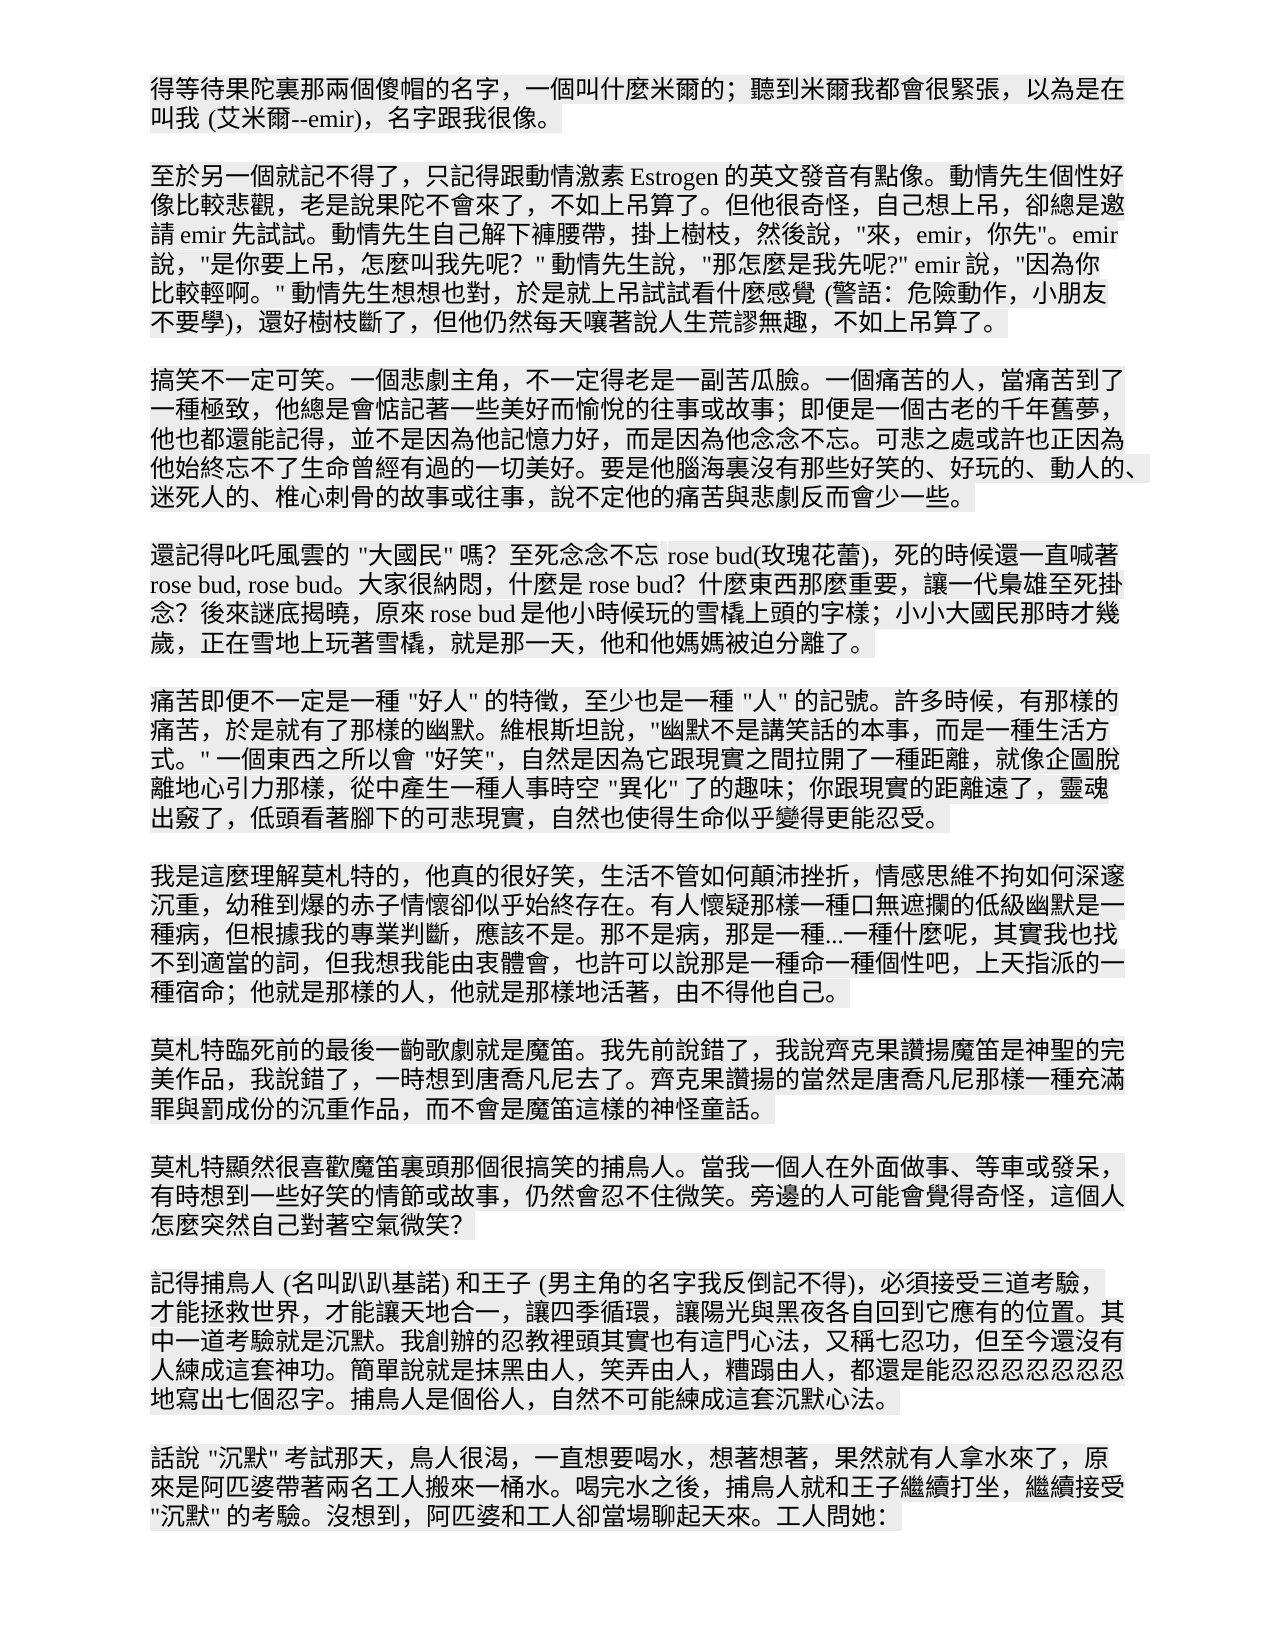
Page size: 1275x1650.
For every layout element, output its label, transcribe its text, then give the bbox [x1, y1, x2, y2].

text 身邊有人常懷疑我轉述世界名著的真實性。真的是那樣嗎？人家世界文學大師會那樣低級地寫東西嗎？"等待果陀" 何等名著，會出現什麼 "自己講笑話自己笑到尿褲子" 的情節嗎？ 基本上，我的轉述應該都是真的，但你知道，轉述這東西就跟翻譯詩一樣，難免加油添醋；有時是故意瞎掰，例如我敢保證等待果陀裏絕對沒有 "口吃患者買汽水" 的笑話；有時則是記憶難免有誤，畢竟自從大學畢業後，我就幾乎不再閱讀這些所謂 "閒書"，而全在學術書堆裏打滾了。這些閒書，大部份是在國中和國小階段讀的，另一部份是在念大學時。直到最近一兩年，因為每周甚至每天大量時間都在等車、坐車，零碎時間很多，才有一點機會重新複習這些閒書。 總之，如果你是在寫論文或寫一些正經八百的文章，千萬別從我的轉述中直接取用，因為你很可能會以為等待果陀裏頭真的有 "口吃患者買汽水" 的笑話。至於劇中那兩位主角是不是真的自己講笑話自己笑到尿褲子，其實我也不確定；加油添醋久了，有時連自己也搞不清哪個故事才是原版，哪個是我的改編。 我常講故事，做為一種自慰，我是說自己安慰自己；因為沒有聽眾，只能講給自己聽。有時痛苦一來，每天得給自己在心裏頭講上十幾個故事。 身邊有人也經常納悶，我的記憶力怎麼那麼好？怎麼可能記得三、四十年前讀過的書，記得那麼多的故事、情節與人物？其實我 "宛如影印機一般" 的記憶力，早在念完小學之後，就被所謂教育給摧殘得支離破碎了。我並不是記憶力好，而是念念不忘。如果你心裏總是惦記著某個人物情節影像聲音，無時無刻縈繞心頭揮之不去，你還會忘記嗎？你會忘記楊過嗎？你會忘記令狐沖嗎？你會忘記包法利夫人嗎？你會忘記浮士德嗎？你會忘記安魂曲嗎？你會忘記地下社會裏新娘飛起來、朝井底丟花的那一幕嗎？你會忘記她的傻帽新郎溺水而亡被鬼新娘所救的那一幕嗎？ 當然，你不可能記住所有細節。有時之所以還記得，也許是因為某種原因。例如我約略記得等待果陀裏那兩個傻帽的名字，一個叫什麼米爾的；聽到米爾我都會很緊張，以為是在叫我 (艾米爾--emir)，名字跟我很像。 至於另一個就記不得了，只記得跟動情激素Estrogen的英文發音有點像。動情先生個性好像比較悲觀，老是說果陀不會來了，不如上吊算了。但他很奇怪，自己想上吊，卻總是邀請emir先試試。動情先生自己解下褲腰帶，掛上樹枝，然後說，"來，emir，你先"。emir說，"是你要上吊，怎麼叫我先呢？" 動情先生說，"那怎麼是我先呢?" emir說，"因為你比較輕啊。" 動情先生想想也對，於是就上吊試試看什麼感覺 (警語：危險動作，小朋友不要學)，還好樹枝斷了，但他仍然每天嚷著說人生荒謬無趣，不如上吊算了。 搞笑不一定可笑。一個悲劇主角，不一定得老是一副苦瓜臉。一個痛苦的人，當痛苦到了一種極致，他總是會惦記著一些美好而愉悅的往事或故事；即便是一個古老的千年舊夢，他也都還能記得，並不是因為他記憶力好，而是因為他念念不忘。可悲之處或許也正因為他始終忘不了生命曾經有過的一切美好。要是他腦海裏沒有那些好笑的、好玩的、動人的、迷死人的、椎心刺骨的故事或往事，說不定他的痛苦與悲劇反而會少一些。 還記得叱吒風雲的 "大國民" 嗎？至死念念不忘 rose bud(玫瑰花蕾)，死的時候還一直喊著rose bud, rose bud。大家很納悶，什麼是rose bud？什麼東西那麼重要，讓一代梟雄至死掛念？後來謎底揭曉，原來rose bud是他小時候玩的雪橇上頭的字樣；小小大國民那時才幾歲，正在雪地上玩著雪橇，就是那一天，他和他媽媽被迫分離了。 痛苦即便不一定是一種 "好人" 的特徵，至少也是一種 "人" 的記號。許多時候，有那樣的痛苦，於是就有了那樣的幽默。維根斯坦說，"幽默不是講笑話的本事，而是一種生活方式。" 一個東西之所以會 "好笑"，自然是因為它跟現實之間拉開了一種距離，就像企圖脫離地心引力那樣，從中產生一種人事時空 "異化" 了的趣味；你跟現實的距離遠了，靈魂出竅了，低頭看著腳下的可悲現實，自然也使得生命似乎變得更能忍受。 我是這麼理解莫札特的，他真的很好笑，生活不管如何顛沛挫折，情感思維不拘如何深邃沉重，幼稚到爆的赤子情懷卻似乎始終存在。有人懷疑那樣一種口無遮攔的低級幽默是一種病，但根據我的專業判斷，應該不是。那不是病，那是一種...一種什麼呢，其實我也找不到適當的詞，但我想我能由衷體會，也許可以說那是一種命一種個性吧，上天指派的一種宿命；他就是那樣的人，他就是那樣地活著，由不得他自己。 莫札特臨死前的最後一齣歌劇就是魔笛。我先前說錯了，我說齊克果讚揚魔笛是神聖的完美作品，我說錯了，一時想到唐喬凡尼去了。齊克果讚揚的當然是唐喬凡尼那樣一種充滿罪與罰成份的沉重作品，而不會是魔笛這樣的神怪童話。 莫札特顯然很喜歡魔笛裏頭那個很搞笑的捕鳥人。當我一個人在外面做事、等車或發呆，有時想到一些好笑的情節或故事，仍然會忍不住微笑。旁邊的人可能會覺得奇怪，這個人怎麼突然自己對著空氣微笑？ 記得捕鳥人 (名叫趴趴基諾) 和王子 (男主角的名字我反倒記不得)，必須接受三道考驗，才能拯救世界，才能讓天地合一，讓四季循環，讓陽光與黑夜各自回到它應有的位置。其中一道考驗就是沉默。我創辦的忍教裡頭其實也有這門心法，又稱七忍功，但至今還沒有人練成這套神功。簡單說就是抹黑由人，笑弄由人，糟蹋由人，都還是能忍忍忍忍忍忍忍地寫出七個忍字。捕鳥人是個俗人，自然不可能練成這套沉默心法。 話說 "沉默" 考試那天，鳥人很渴，一直想要喝水，想著想著，果然就有人拿水來了，原來是阿匹婆帶著兩名工人搬來一桶水。喝完水之後，捕鳥人就和王子繼續打坐，繼續接受 "沉默" 的考驗。沒想到，阿匹婆和工人卻當場聊起天來。工人問她： "請問妳今年幾歲啦？" 阿匹婆害羞地說："倫家剛滿18啦。" "有男朋友嗎？" "唉呀，怎麼這樣問啦，問得好直接哦"。 "現在時代開明，觀念進步，有什麼好害羞?" "有啦。有一個啦。" "是哪位幸運兒能當妳的男捧油啊?" "倫家的男朋友是個捕鳥人啦，整天抓小鳥，一次可以抓三隻五隻，很厲害喔。" "真是令人羨慕的奇男子。那他叫什麼名字呢？" "他叫做趴趴基諾，倫家我白天都叫他小諾諾，晚上就叫他小基基。" "那小基基現在人呢？" "唉唷，怎麼明知故問啦？小基基就在你眼前啦，就是在打坐練神功的那個帥哥啊，他就是倫家的男朋友啦。" 捕鳥人表面上靜坐練功，其實一直偷聽阿匹婆瞎掰，越聽越凍未條，於是就整個爆發了，忍不住開罵說： "我說這位阿嬤啊，妳講話嘛卡差不多咧，妳的歲數，做我的阿嬤的阿嬤都還有剩，我怎麼會是妳的男捧油？" 話一說完，阿匹婆和工人突然全都消失了，天邊傳來天神的一聲嘆息。"沉默" 這項考試沒通過，世界沒得拯救了。 還好，後來天神有給他補考的機會。情節十分複雜，我就不轉述了。總之，後來阿匹婆在捕鳥人接受沉默補考時又再度現身。因為捕鳥人嘴裡沈默，心裡並不沈默，心裡嘀咕著："媽的，拯救什麼世界，吃飽太閒是嗎？世界沉淪干咱們鳥事啊。這種日子真的很悶，雖然考試有免費美食吃到飽，但光有美食而沒有美女，人生何歡？" 心裏念頭一浮現，"美女" 果然來了，又是阿匹婆！ 而且這回更可怕，竟然當場強迫鳥人一定要娶她為妻，一哭二鬧三幾乎要上吊。但是鳥人這回學乖了，不出聲就是不出聲。最後，被逼到沒處可退時，只好默默點頭同意娶阿匹婆為妻。沒想到，才剛點頭，阿匹婆竟然化成一縷青煙，定睛一看，青煙裏頭有個美少女，原來是天神命令美少女裝扮成嚇死人的阿匹婆，藉以考驗捕鳥人。 後來，我記得捕鳥人和這位真命天女，一同參與了拯救世界的偉大工作。憑藉的是什麼呢？憑一支魔笛，從魔笛中可以吹出讓百獸馴服、讓怒海平息、讓枯石垂淚的動人音樂，從此陰暗退散，天地日夜重新恢復了秩序。 以上是我的轉述，故事基本上都是真的，不過枝節大多是我自己瞎掰。其實，魔笛的原始故事也不是莫札特的原創，他也是從某個詩人的詩歌自行加油添醋。 我想我能理解莫札特。我總是在他的一些 "低級幽默" 中能感受到他一種難以言喻的悲劇和痛苦。如果沒有那樣一種痛苦，何來音樂？何需音樂？如果沒有那樣一種痛苦，大概也不會有那樣一些粗鄙搞笑。生命美好，但依然可悲，特別是所謂天才，也許更是一番無從言說、難以名狀的痛苦。這樣的痛苦與可悲之深沉，並非來自它的規模之巨大，而是來自於它 "一個人，沒有同類" 的獨特性。 我從伍迪艾倫的身上，常能感受到他的一種極為 "政治不正確" 的想法，那就是，我覺得他似乎認為天才不應該以一般世俗道德來評價，天才有他自身的道德體系。 我知道這樣的想法聽起來很刺耳，很不正確，但其實我是十分認同的。當然，重點是：誰是天才？誰不是？誰說了算？不管怎麼樣，即便是完全把人類的智能與才華徹底看扁看輕看淡、非常 "宗教" 的維根斯坦都不否認在你我之中確實存在著一些極為特殊的天才。與其說天才是某種技藝的極致表現，不如說他其實就是一種生命的特殊形式，他有他自己的存活方式，有他自己的世界。 你當然還是可以評價他，但你首先必須能夠聰明到足以理解他，進入他所屬的世界，然後你才有可能以他的世界所屬的標準來評價他，而不是套用世俗規範。就好像你只能以大海的標準來評價屬於大海的生物，你只能以屬於天空的標準來評價屬於天空的物種，你不能批評他怎麼不在地面上匍匐前進，你也不能嘲笑他怎麼不吃草，因為他不是以那樣的方式活著；對你來說是美食，對他來說卻很可能一點意義也沒有，甚至逃之唯恐不及。 天才的世界之所以應該如此另眼相看，並非因其崇高，而是因其獨特。"王爾德說，我可以抵抗一切，除了誘惑。" 哪隻魚能抵抗來自大海的誘惑？哪隻鳥不嚮往著天空？ 我常覺得，天才還有個特徵，可以用一個大寫的英文字來形容：MUST！有句俗話說："非不為也，實不能也。" 天才往往很怪，人家往東他往西，人家上山他下海，人家向上提昇他卻努力沉淪，但這並不是因為他不肯這樣不肯那樣，而是就算他肯，他也做不到，因為他受制於一種彷彿上天命定的MUST，他非得這樣那樣不可，不是他能做主，就像一條魚不可能走斑馬線一樣，他不可能違逆他的基因宿命。就算他肯，他也做不到。 正因為這樣一種獨特性，讓他比一般凡夫俗子更能輕易掌握某種技藝才華，因為那套才華原本就刻印在他的血液基因裏，原本就屬於他的世界。莫札特說，他並不是在創作，他只是把腦海裏已經存在的音符寫下來。但我們一般人卻絞盡腦汁，硬是要想出個什麼靈感。這就好比說人再怎麼學游泳，都不可能游得比任何一隻小魚好，因為游泳原本就屬於魚的世界的一種生存方式。 這其實也說明了，為何天才總是如此看輕看淡看扁甚至毫不珍惜自身驚人的才華，就好像魚不可能看重游泳一樣，就算游得再好的魚，也不會因此得意洋洋。從這裏你也能看出天才與蠢才的基本差異。一個人，如果得意洋洋於某一種本事或所謂才華或什麼智商或什麼成就，那其實也恰恰意味著這就是個典型的蠢才。 通常來講，越是低能者，往往也越是得意非凡；所謂器小易盈，彷彿懂得某種知識或技術或才華或人為的智商測驗考了幾分很厲害似的。許多時候，根本連才華也稱不上，不過只是當個官，當個教授，當個院長，出國比賽得了什麼獎，或是成為研究生什麼的，蠢才們的嘴臉馬上就會完全變了個樣，不堪入目。我認識很多這種人，俯拾皆是。 相反地，你看那些真正的天才，他們不但不會為其所謂才華而有一絲得意傲慢，而且往往看輕看淡看扁，甚且從中感到一種痛苦與無奈，因為那些所謂才華不是他選擇的，而是才華選擇了他，他得服從於生命中這樣一個大寫的MUST！ 我很不喜歡使用天才一詞，因為這辭彙已經被污染扭曲成另外一種帶有虛榮與驕傲的意涵。但是，天才怎麼可能得意，怎麼可能傲慢呢？低能的蠢蛋才會得意洋洋，甚至自我滿意度破表。 這種蠢蛋市面上多得是，醫界學界特別多，放眼皆是，例如那位好像根本不知道自己在幹什麼的柯大帥便是典型一例。我不難想像天才的痛苦、自貶甚至自暴自棄，倒是很難想像，當一個人的智能與見識如此拙劣到嚇死人的地步，怎麼會一點點病識感也沒有？我就算再怎麼笨，肯定也都能大約知道自己笨到什麼程度；就好像一個醜八怪，怎麼可能會以為自己美如天仙或潘安再世？這意味著，某些人，愚蠢程度之深，其實是深不見底的，以致於讓他根本看不見自己嚇死人的愚蠢與低能。不信，請看： https://goo.gl/2mCM85 (真的很難想像這個社會究竟怎麼了？忍耐力竟然如此之高，似乎只要顏色對了，一切便都可忍耐；再怎麼低能惡搞瞎搞也沒關係，再怎麼道德敗壞無恥下流栽贓做假抹黑捏造自導自演嫁禍對手，統統都沒關係；低能沒關係，敗德沒關係，唯一有關係的就是你必須綠油油才行。題外話。) 人的自覺或病識感，其實也恰恰反映了一種深度。劍橋曾經有個哲學研究生，很聰明，但是很奇怪，就在他即將完成博士學位之際，突然說他不想交論文了。老師和同學都覺得很奇怪，問他為什麼呢？他說，"因為我覺得自己寫的東西沒有價值，沒有什麼原創性。" 羅素把這事情告訴維根斯，維根斯坦聽了很感動，他說，"光憑他這句話，劍橋就應該頒給他一個博士學位。" 天才如果聽起來很刺耳，也許換個詞也一樣。天才在我看來就是一些很像人的 "人"，生命氣息很強，活在自己所屬的世界，只問一己，不問眾生；自己沿著自己的軌道轉，不離不棄，不折不從。他們較少虛榮，因為生命裏頭有個大寫的 "MUST" 自然會迫使他活出自己的模樣，就像梭羅說的，"如果有人沒有跟著大家齊步走，那也許是因為他聽到不一樣的鼓聲"。如果有人不在地上走，而在空中飛，水裏游，那也許是因為天空、大海才是他的家。 P.S.： 1. 關於安魂曲，底下這些曲調，也許就是純粹莫札特生前所寫，而沒有其他人的添加補齊。 https://www.youtube.com/watch?v=Mr31v7wWkE8 2. 我想查魔笛裏的一段詞："In diesen heil gen Ha ! len kennt man die Ra che nicht..." (誰都應寬恕敵人，不喜歡此一教義者，不配當 "人"。) 結果看到空中大學的網站： http://goo.gl/5hQVVO 竟然看到這樣一段話："那時代的人，對莫札特的一些言詞與作風無法茍同，對他的音樂也只是欣賞，但莫札特死後有知的話應可安息，因為我們己經從他的作品中洞澈真情。" 我看了有點感冒，因為後面那兩句是我寫的，而且寫過很多次。比方說，十八年前寫 Alan Turing的一篇文章叫 "危險的實驗"，裏頭就是這麼寫的。當然，你很難對兩個句子或某種表達方式宣稱所有權。我不敢說這一定是抄襲，也許真的是巧合。 我的文章經常被冒用，被剪貼抄襲，或是大量被剽竊想法，甚至整篇文章改掉作者名字直接拿去賣。每次想到這些事，就覺得很痛苦，很想把網路上所有我的文字全部刪除。我並不覺得這些文字或想法有什麼價值，但它畢竟是我的，就像自己的小孩再笨再壞也還是自己的小孩。 特別是當它被一些所謂有頭有臉的學界醫界或文化界的混蛋們給偷竊拿去使用，佔為己有之後，人們說不定會以為是我去剽竊這些混蛋的想法或文章。 台灣人，或華人也許都差不多，好像很喜歡抄襲，很喜歡竊據別人的想法。我們平常在閱讀中，久而久之難免會受到某些作者的影響，但我們不應該把這樣一種影響刻意隱藏，把得之於他人的想法據為已有。 曾經有某個台灣明星級的大牌教授，聽我私下提起我對維根斯坦和隱喻 (metaphor)的看法，想不到對方竟然說這正是他多年來所理解的維根斯坦，意思是說他老早就是這麼看待維根斯坦。我聽了很感冒，當面開罵，因為就算偷東西也有個偷字，你得偷偷摸摸地幹，豈有當著主人的面當場掠奪的？我對維根斯坦與隱喻的那些想法，對錯好壞先不說，但它至少是獨一無二的一種觀點與說法，怎麼我費盡十年寒窗的心血，才剛一說出來，你就說你老早就有這樣的想法。 愛因斯坦若跟你說他發現了相對論，發現了E等於MC平方，你其實根本一個字也不懂，但卻高調地說我老早就是這麼想的，請問這像話嗎？竟然有人想去搶一個事實上他根本一無所知的東西。想到這些剽竊的事，非常痛苦。我只能盡量學著眼不見為淨，因為我總不可能一個一個去追究，這也讓我對於在留言板上貼東西或發言常常感到很遲疑。 大部份東西其實我都不敢貼，因為如果連 "梅豔芳與維根斯坦" 那樣一種純粹私人性質的文字都能整篇偷去用，更不用說那些只要一旦被偷就很難宣稱所有權的知識性文章或想法。我的著作履歷迄今掛零，經常有人叫我出版或投稿，以便保護所有權，但我卻又覺得自己寫的任何東西似乎沒有好到需要印成白紙黑字的地步。 [150, 75, 1125, 1560]
